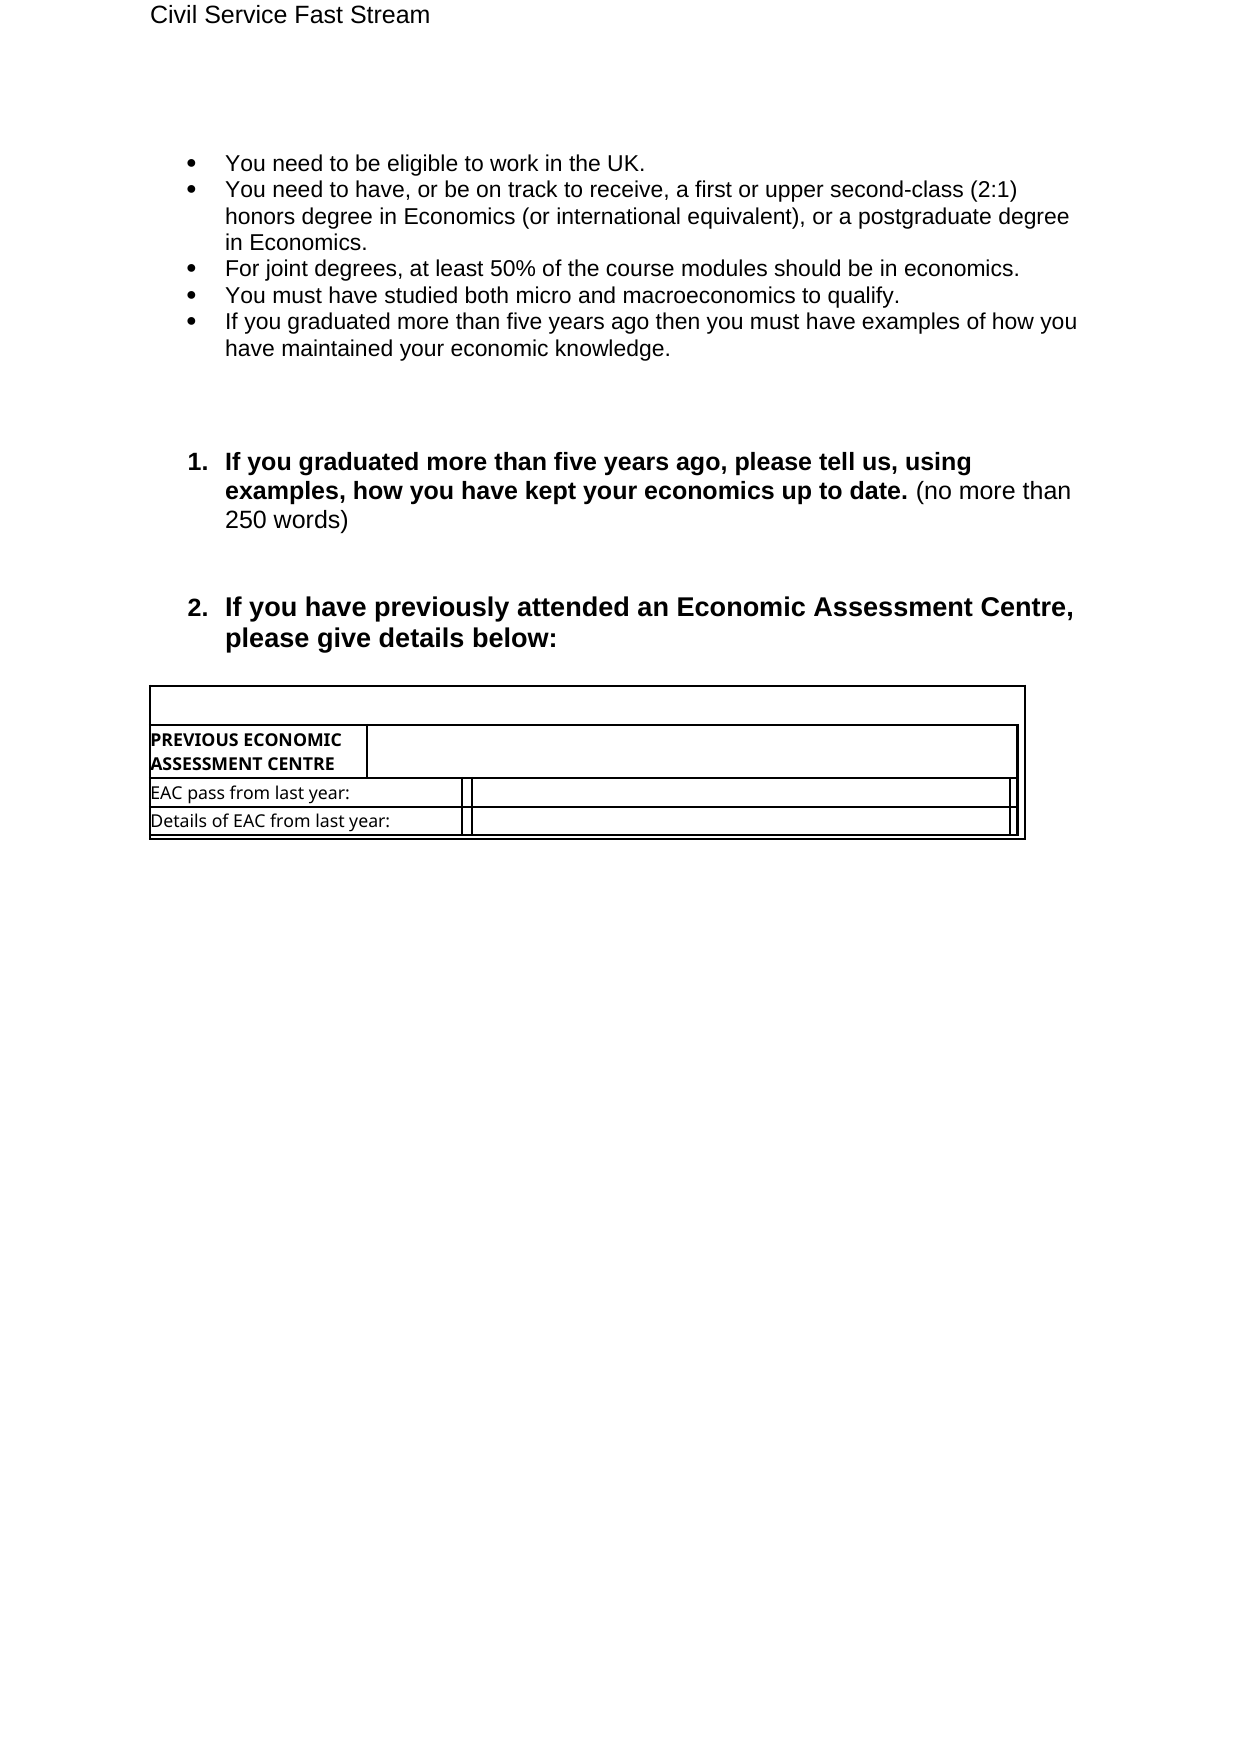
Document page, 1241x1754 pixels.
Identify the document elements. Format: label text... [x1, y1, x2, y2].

table_cell [463, 808, 471, 834]
list If you graduated more than five years ago, please tell us, using examples, how you have kept your economics up to date. (no more than 250 words) [187, 447, 1090, 533]
list If you graduated more than five years ago then you must have examples of how you have maintained your economic knowledge. [187, 308, 1090, 361]
table_cell [1011, 779, 1016, 806]
list You need to have, or be on track to receive, a first or upper second-class (2:1) [187, 176, 1090, 203]
table_header [368, 726, 1016, 777]
list honors degree in Economics (or international equivalent), or a postgraduate degree in Economics. [225, 203, 1090, 255]
list For joint degrees, at least 50% of the course modules should be in economics. [187, 255, 1090, 282]
list You need to be eligible to work in the UK. [187, 150, 1090, 176]
table_cell [463, 779, 471, 806]
table_cell EAC pass from last year: [151, 779, 461, 806]
table_cell [473, 779, 1009, 806]
list You must have studied both micro and macroeconomics to qualify. [187, 282, 1090, 308]
table_header [151, 687, 1024, 838]
table_cell [1011, 808, 1016, 834]
table_header PREVIOUS ECONOMIC ASSESSMENT CENTRE [151, 726, 366, 777]
list If you have previously attended an Economic Assessment Centre, please give details below: [187, 591, 1090, 653]
table_cell [473, 808, 1009, 834]
table_cell Details of EAC from last year: [151, 808, 461, 834]
